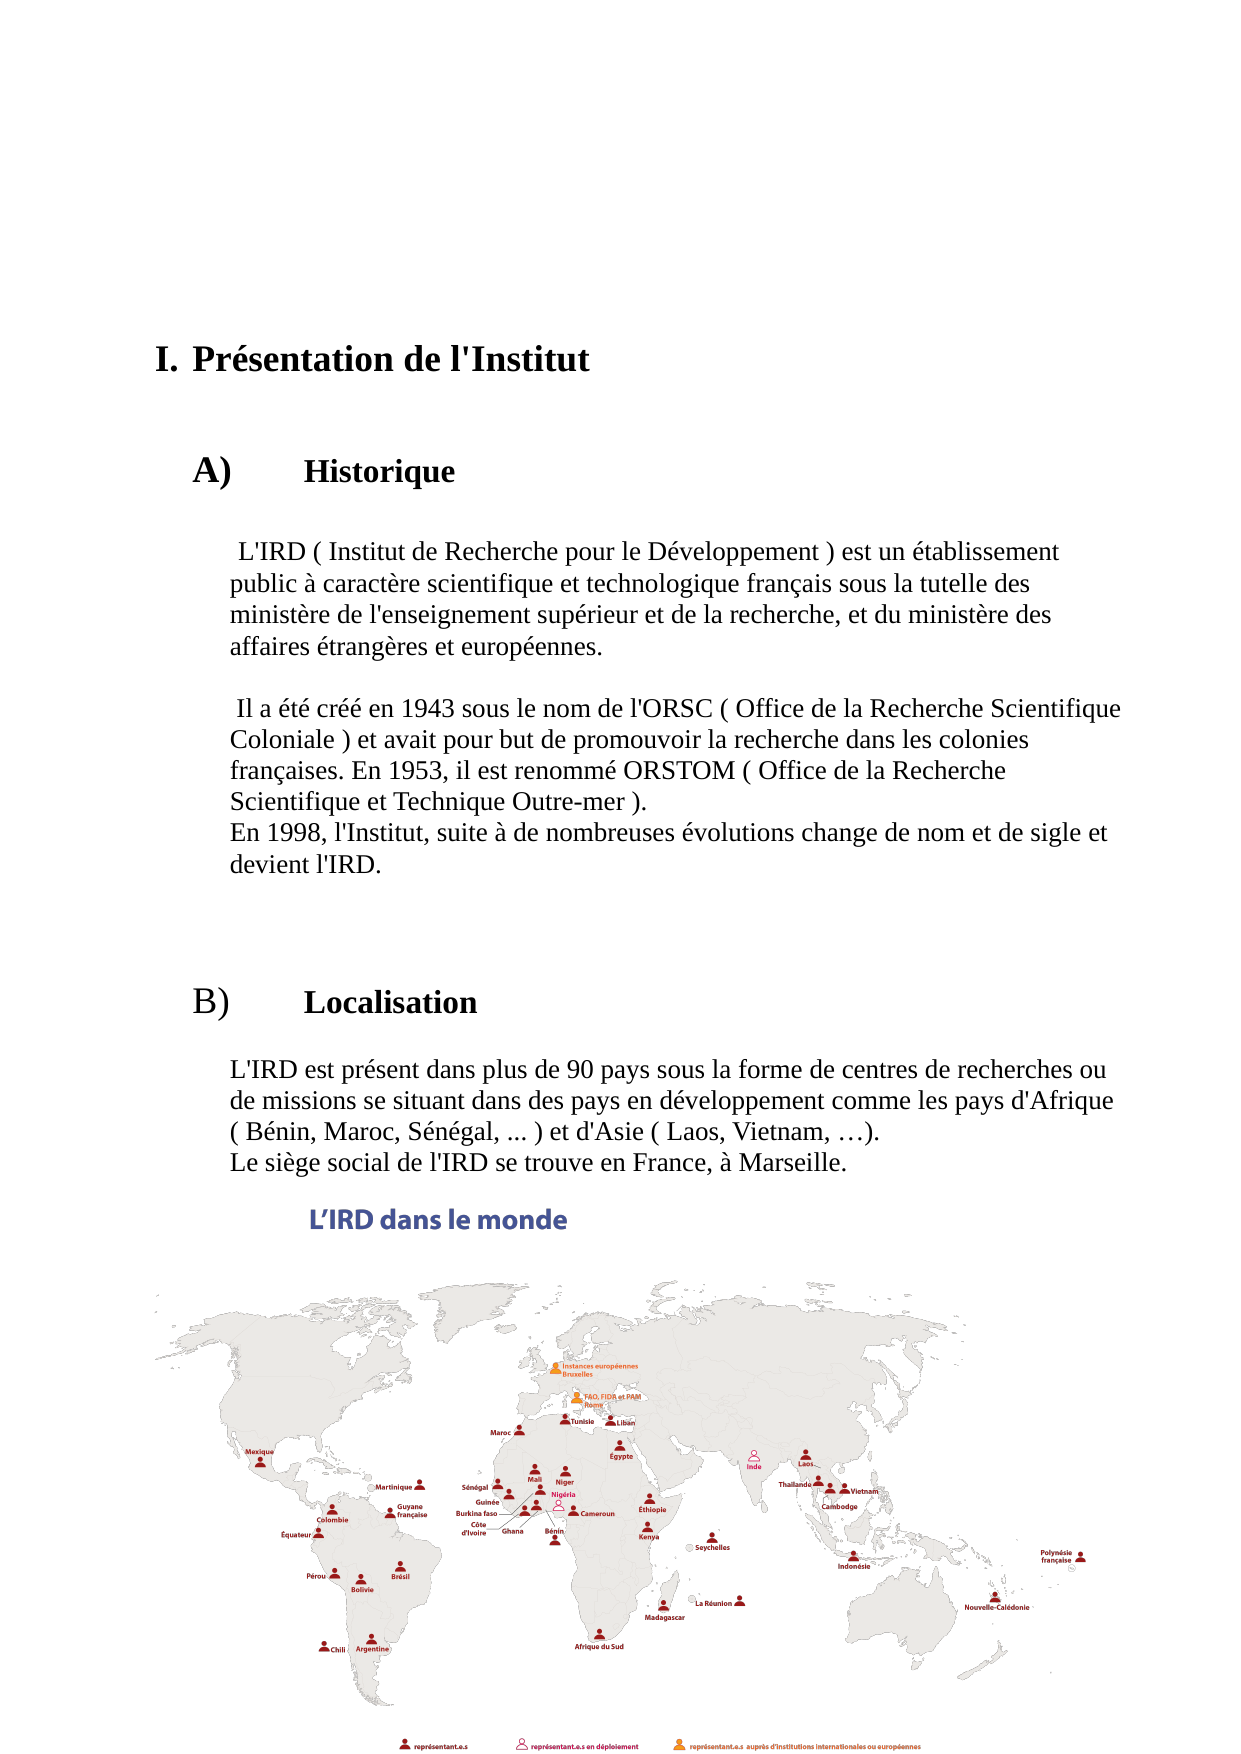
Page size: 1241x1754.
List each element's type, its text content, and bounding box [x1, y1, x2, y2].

list Présentation de l'Institut [154, 336, 1123, 379]
list Localisation L'IRD est présent dans plus de 90 pays sous la forme de centres de recherches ou de missions se situant dans des pays en développement comme les pays d'Afrique ( Bénin, Maroc, Sénégal, ... ) et d'Asie ( Laos, Vietnam, …). Le siège social de l'IRD se trouve en France, à Marseille. [192, 979, 1123, 1177]
picture [154, 1206, 1086, 1751]
list Historique L'IRD ( Institut de Recherche pour le Développement ) est un établissement public à caractère scientifique et technologique français sous la tutelle des ministère de l'enseignement supérieur et de la recherche, et du ministère des affaires étrangères et européennes. Il a été créé en 1943 sous le nom de l'ORSC ( Office de la Recherche Scientifique Coloniale ) et avait pour but de promouvoir la recherche dans les colonies françaises. En 1953, il est renommé ORSTOM ( Office de la Recherche Scientifique et Technique Outre-mer ). En 1998, l'Institut, suite à de nombreuses évolutions change de nom et de sigle et devient l'IRD. [192, 448, 1123, 879]
